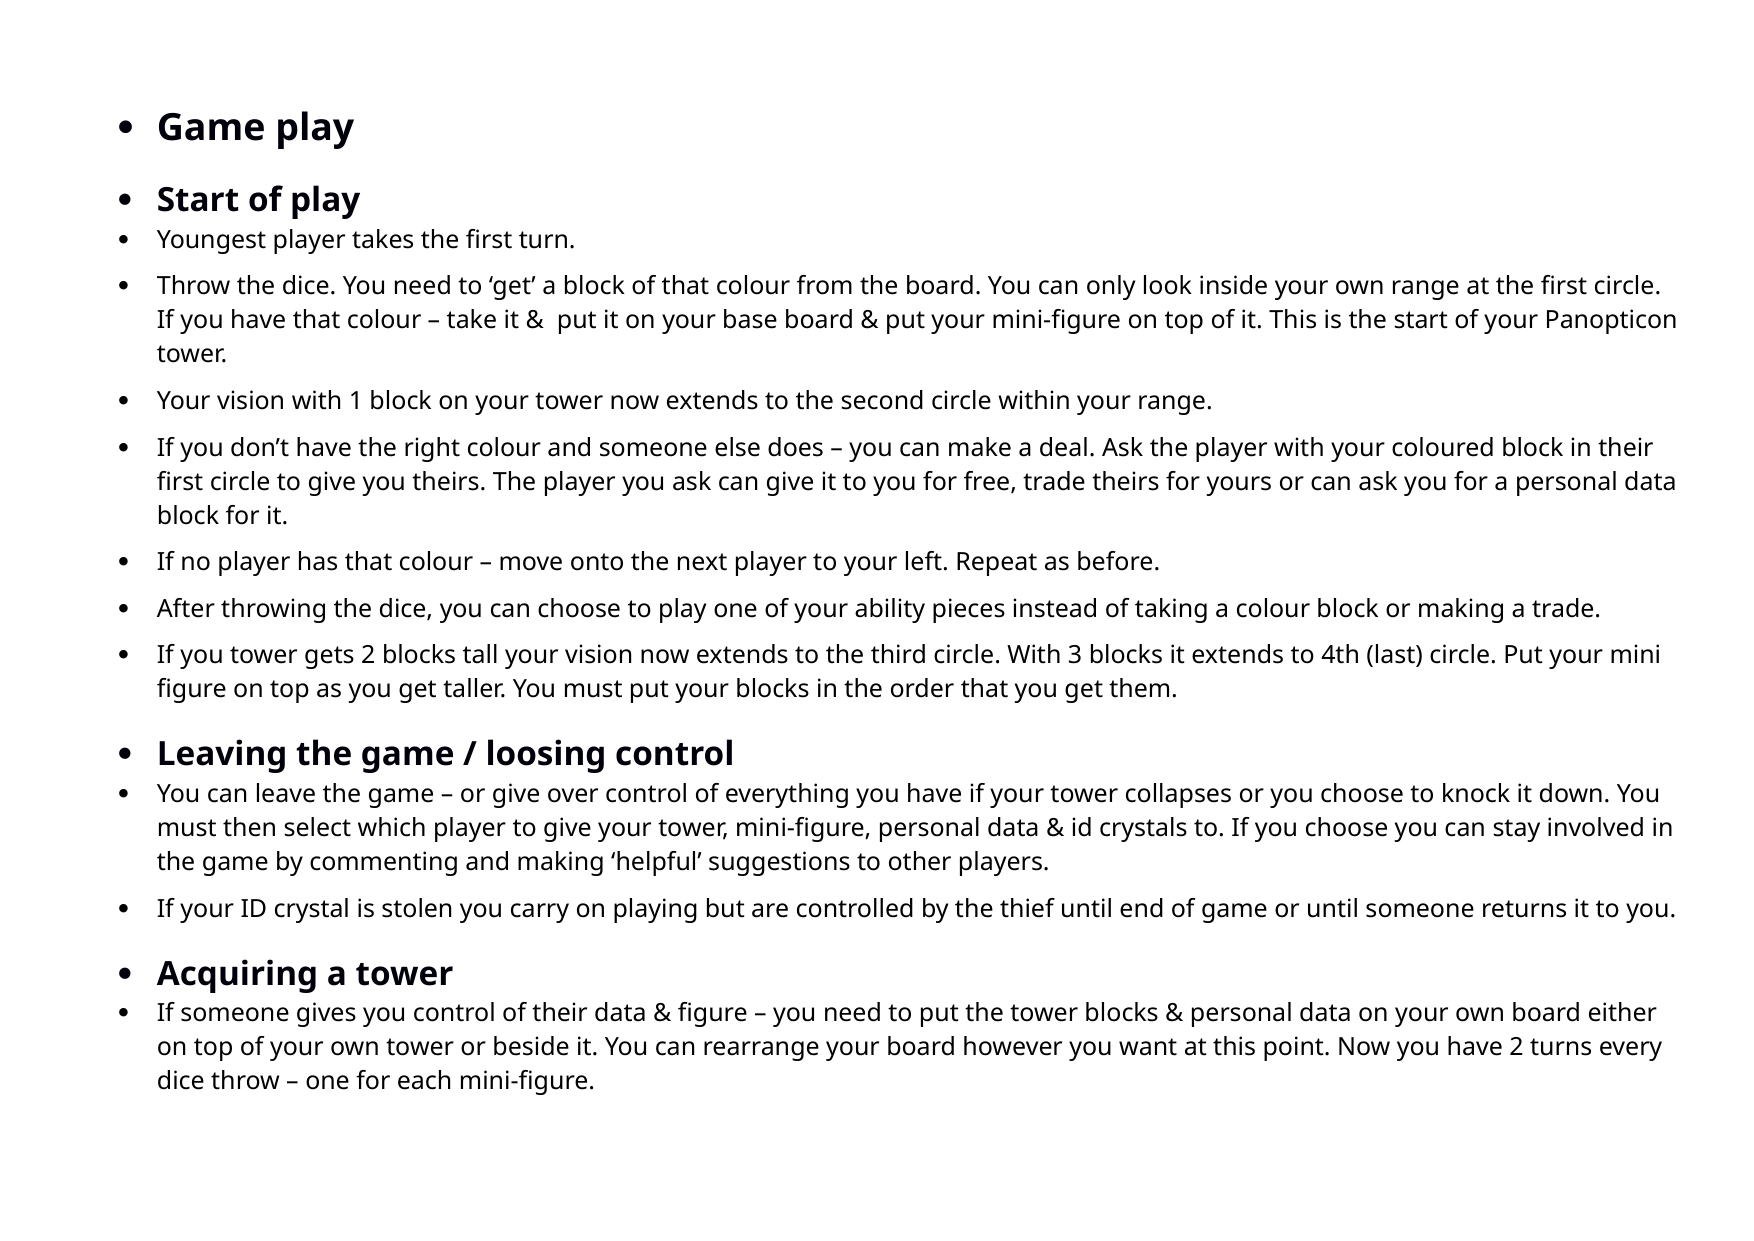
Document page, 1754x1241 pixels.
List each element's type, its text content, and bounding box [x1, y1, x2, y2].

list Youngest player takes the first turn. [119, 221, 1679, 256]
list Throw the dice. You need to ‘get’ a block of that colour from the board. You can only look inside your own range at the first circle. If you have that colour – take it & put it on your base board & put your mini-figure on top of it. This is the start of your Panopticon tower. [119, 268, 1679, 370]
subtitle Leaving the game / loosing control [119, 730, 1679, 776]
list After throwing the dice, you can choose to play one of your ability pieces instead of taking a colour block or making a trade. [119, 591, 1679, 624]
list Your vision with 1 block on your tower now extends to the second circle within your range. [119, 383, 1679, 417]
subtitle Game play [119, 100, 1679, 151]
list If you tower gets 2 blocks tall your vision now extends to the third circle. With 3 blocks it extends to 4th (last) circle. Put your mini figure on top as you get taller. You must put your blocks in the order that you get them. [119, 637, 1679, 705]
list If someone gives you control of their data & figure – you need to put the tower blocks & personal data on your own board either on top of your own tower or beside it. You can rearrange your board however you want at this point. Now you have 2 turns every dice throw – one for each mini-figure. [119, 995, 1679, 1097]
list If your ID crystal is stolen you carry on playing but are controlled by the thief until end of game or until someone returns it to you. [119, 890, 1679, 924]
list If you don’t have the right colour and someone else does – you can make a deal. Ask the player with your coloured block in their first circle to give you theirs. The player you ask can give it to you for free, trade theirs for yours or can ask you for a personal data block for it. [119, 429, 1679, 531]
subtitle Acquiring a tower [119, 949, 1679, 995]
subtitle Start of play [119, 176, 1679, 221]
list You can leave the game – or give over control of everything you have if your tower collapses or you choose to knock it down. You must then select which player to give your tower, mini-figure, personal data & id crystals to. If you choose you can stay involved in the game by commenting and making ‘helpful’ suggestions to other players. [119, 776, 1679, 878]
list If no player has that colour – move onto the next player to your left. Repeat as before. [119, 544, 1679, 578]
